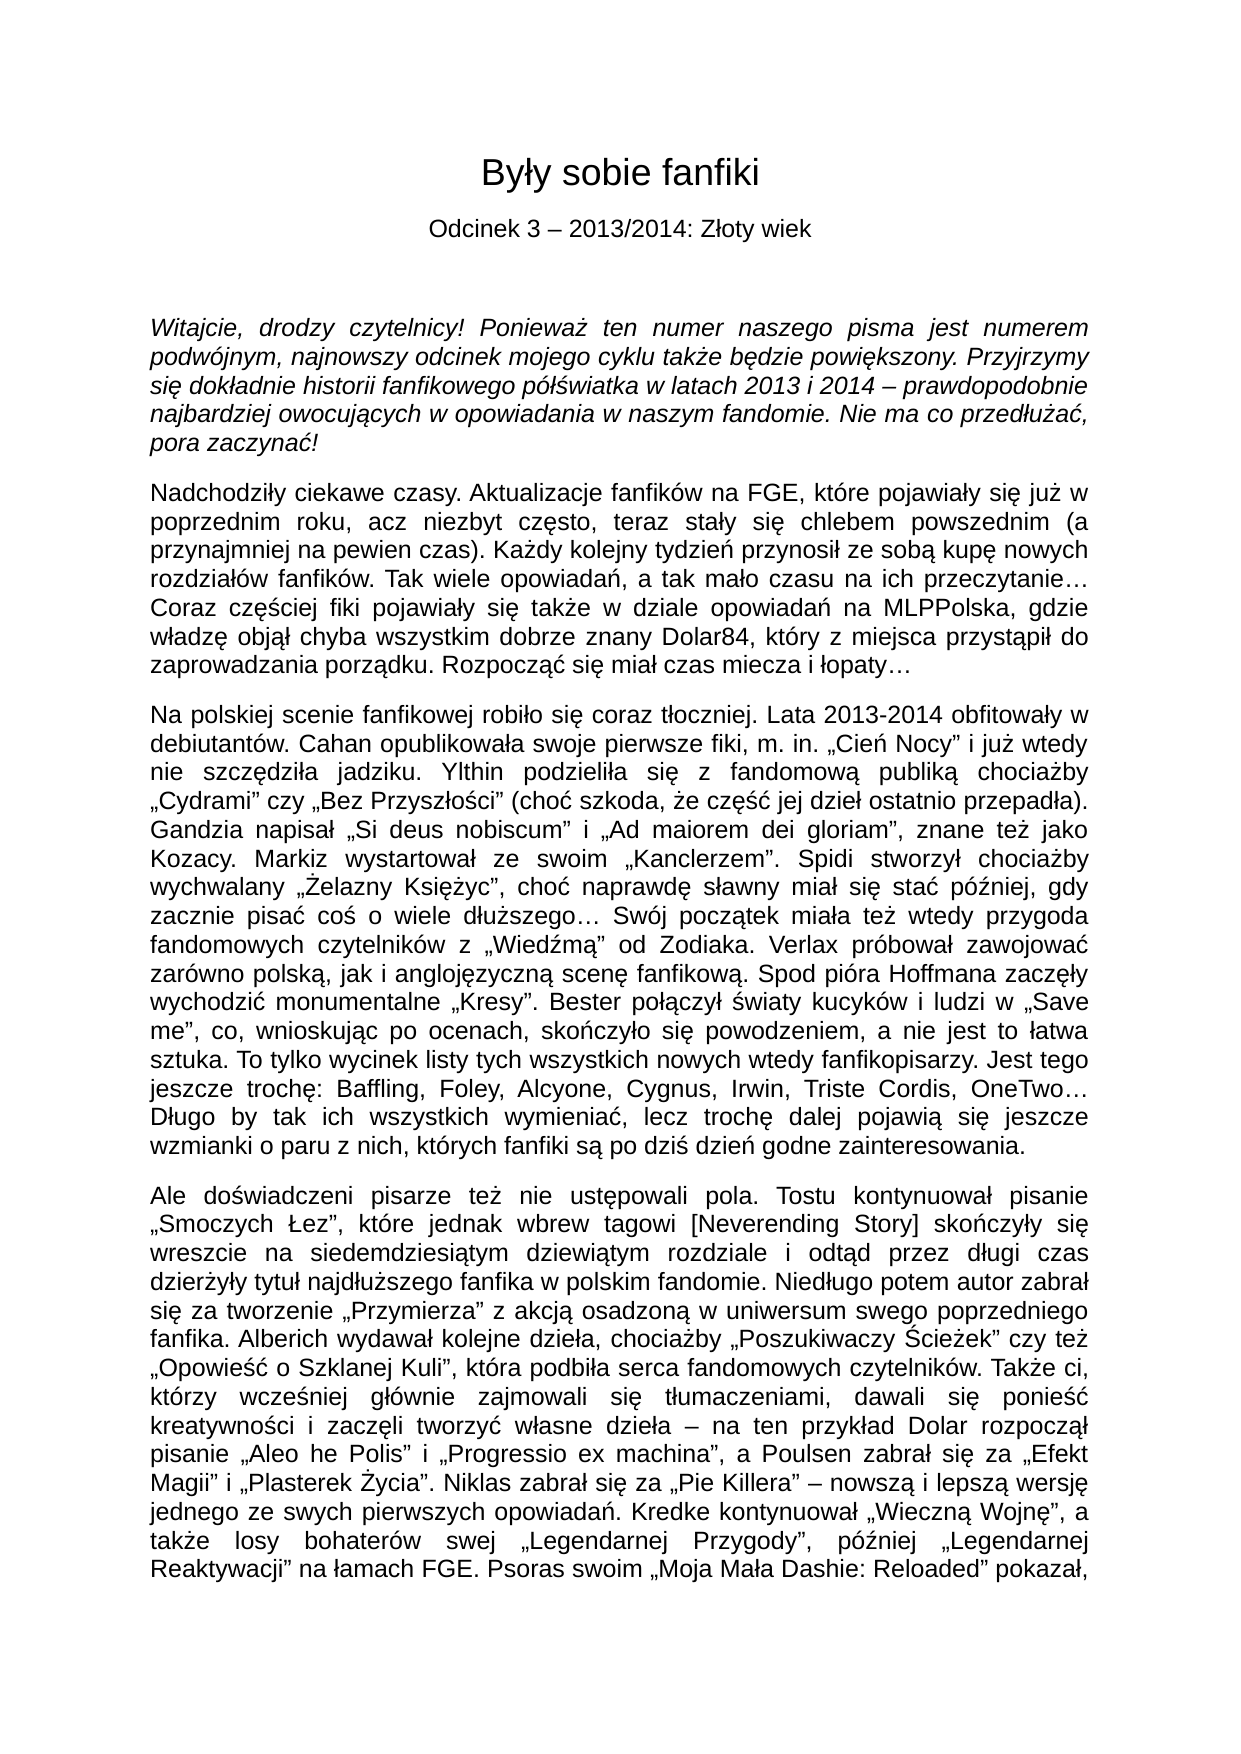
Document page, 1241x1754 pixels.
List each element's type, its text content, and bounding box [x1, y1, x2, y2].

text Odcinek 3 – 2013/2014: Złoty wiek [150, 214, 1090, 243]
text Nadchodziły ciekawe czasy. Aktualizacje fanfików na FGE, które pojawiały się już w poprzednim roku, acz niezbyt często, teraz stały się chlebem powszednim (a przynajmniej na pewien czas). Każdy kolejny tydzień przynosił ze sobą kupę nowych rozdziałów fanfików. Tak wiele opowiadań, a tak mało czasu na ich przeczytanie… Coraz częściej fiki pojawiały się także w dziale opowiadań na MLPPolska, gdzie władzę objął chyba wszystkim dobrze znany Dolar84, który z miejsca przystąpił do zaprowadzania porządku. Rozpocząć się miał czas miecza i łopaty… [150, 478, 1090, 679]
text Na polskiej scenie fanfikowej robiło się coraz tłoczniej. Lata 2013-2014 obfitowały w debiutantów. Cahan opublikowała swoje pierwsze fiki, m. in. „Cień Nocy” i już wtedy nie szczędziła jadziku. Ylthin podzieliła się z fandomową publiką chociażby „Cydrami” czy „Bez Przyszłości” (choć szkoda, że część jej dzieł ostatnio przepadła). Gandzia napisał „Si deus nobiscum” i „Ad maiorem dei gloriam”, znane też jako Kozacy. Markiz wystartował ze swoim „Kanclerzem”. Spidi stworzył chociażby wychwalany „Żelazny Księżyc”, choć naprawdę sławny miał się stać później, gdy zacznie pisać coś o wiele dłuższego… Swój początek miała też wtedy przygoda fandomowych czytelników z „Wiedźmą” od Zodiaka. Verlax próbował zawojować zarówno polską, jak i anglojęzyczną scenę fanfikową. Spod pióra Hoffmana zaczęły wychodzić monumentalne „Kresy”. Bester połączył światy kucyków i ludzi w „Save me”, co, wnioskując po ocenach, skończyło się powodzeniem, a nie jest to łatwa sztuka. To tylko wycinek listy tych wszystkich nowych wtedy fanfikopisarzy. Jest tego jeszcze trochę: Baffling, Foley, Alcyone, Cygnus, Irwin, Triste Cordis, OneTwo… Długo by tak ich wszystkich wymieniać, lecz trochę dalej pojawią się jeszcze wzmianki o paru z nich, których fanfiki są po dziś dzień godne zainteresowania. [150, 700, 1090, 1160]
text Witajcie, drodzy czytelnicy! Ponieważ ten numer naszego pisma jest numerem podwójnym, najnowszy odcinek mojego cyklu także będzie powiększony. Przyjrzymy się dokładnie historii fanfikowego półświatka w latach 2013 i 2014 – prawdopodobnie najbardziej owocujących w opowiadania w naszym fandomie. Nie ma co przedłużać, pora zaczynać! [150, 313, 1090, 457]
text Ale doświadczeni pisarze też nie ustępowali pola. Tostu kontynuował pisanie „Smoczych Łez”, które jednak wbrew tagowi [Neverending Story] skończyły się wreszcie na siedemdziesiątym dziewiątym rozdziale i odtąd przez długi czas dzierżyły tytuł najdłuższego fanfika w polskim fandomie. Niedługo potem autor zabrał się za tworzenie „Przymierza” z akcją osadzoną w uniwersum swego poprzedniego fanfika. Alberich wydawał kolejne dzieła, chociażby „Poszukiwaczy Ścieżek” czy też „Opowieść o Szklanej Kuli”, która podbiła serca fandomowych czytelników. Także ci, którzy wcześniej głównie zajmowali się tłumaczeniami, dawali się ponieść kreatywności i zaczęli tworzyć własne dzieła – na ten przykład Dolar rozpoczął pisanie „Aleo he Polis” i „Progressio ex machina”, a Poulsen zabrał się za „Efekt Magii” i „Plasterek Życia”. Niklas zabrał się za „Pie Killera” – nowszą i lepszą wersję jednego ze swych pierwszych opowiadań. Kredke kontynuował „Wieczną Wojnę”, a także losy bohaterów swej „Legendarnej Przygody”, później „Legendarnej Reaktywacji” na łamach FGE. Psoras swoim „Moja Mała Dashie: Reloaded” pokazał, [150, 1181, 1090, 1583]
text Były sobie fanfiki [150, 150, 1090, 193]
